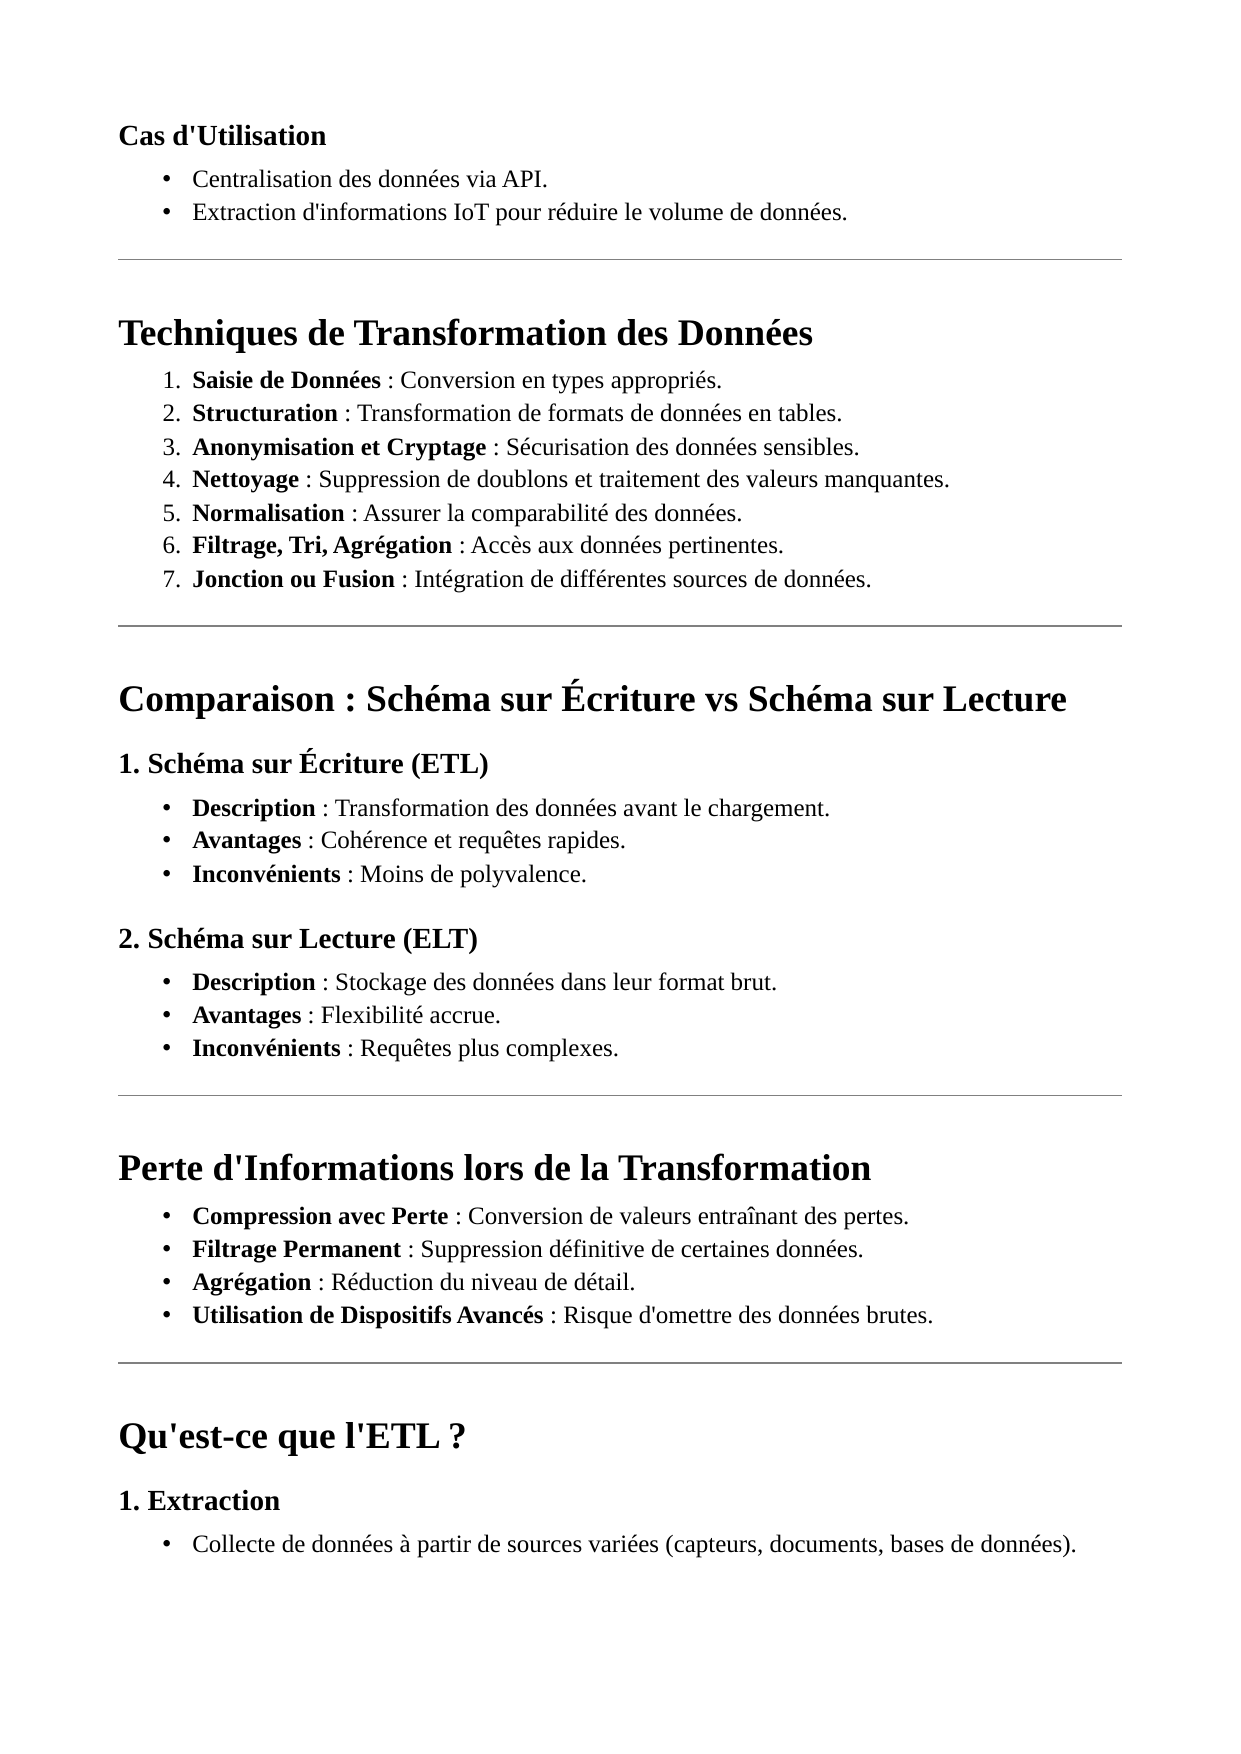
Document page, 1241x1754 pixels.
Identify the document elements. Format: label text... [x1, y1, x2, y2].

subtitle Comparaison : Schéma sur Écriture vs Schéma sur Lecture [118, 676, 1122, 719]
list Saisie de Données : Conversion en types appropriés. [162, 366, 1122, 394]
list Avantages : Cohérence et requêtes rapides. [162, 826, 1122, 854]
list Description : Stockage des données dans leur format brut. [162, 967, 1122, 996]
list Inconvénients : Moins de polyvalence. [162, 859, 1122, 887]
list Inconvénients : Requêtes plus complexes. [162, 1033, 1122, 1062]
list Centralisation des données via API. [162, 164, 1122, 193]
subtitle 1. Schéma sur Écriture (ETL) [118, 747, 1122, 780]
list Nettoyage : Suppression de doublons et traitement des valeurs manquantes. [162, 464, 1122, 493]
list Filtrage, Tri, Agrégation : Accès aux données pertinentes. [162, 531, 1122, 559]
subtitle Techniques de Transformation des Données [118, 310, 1122, 353]
list Compression avec Perte : Conversion de valeurs entraînant des pertes. [162, 1201, 1122, 1230]
subtitle 1. Extraction [118, 1483, 1122, 1517]
list Description : Transformation des données avant le chargement. [162, 793, 1122, 821]
list Jonction ou Fusion : Intégration de différentes sources de données. [162, 564, 1122, 592]
list Extraction d'informations IoT pour réduire le volume de données. [162, 197, 1122, 226]
list Agrégation : Réduction du niveau de détail. [162, 1267, 1122, 1296]
list Normalisation : Assurer la comparabilité des données. [162, 498, 1122, 526]
list Utilisation de Dispositifs Avancés : Risque d'omettre des données brutes. [162, 1300, 1122, 1329]
list Avantages : Flexibilité accrue. [162, 1000, 1122, 1029]
list Collecte de données à partir de sources variées (capteurs, documents, bases de données). [162, 1529, 1122, 1558]
subtitle Cas d'Utilisation [118, 118, 1122, 152]
list Structuration : Transformation de formats de données en tables. [162, 398, 1122, 427]
subtitle Perte d'Informations lors de la Transformation [118, 1146, 1122, 1189]
subtitle 2. Schéma sur Lecture (ELT) [118, 921, 1122, 954]
list Anonymisation et Cryptage : Sécurisation des données sensibles. [162, 432, 1122, 460]
list Filtrage Permanent : Suppression définitive de certaines données. [162, 1234, 1122, 1263]
subtitle Qu'est-ce que l'ETL ? [118, 1413, 1122, 1456]
